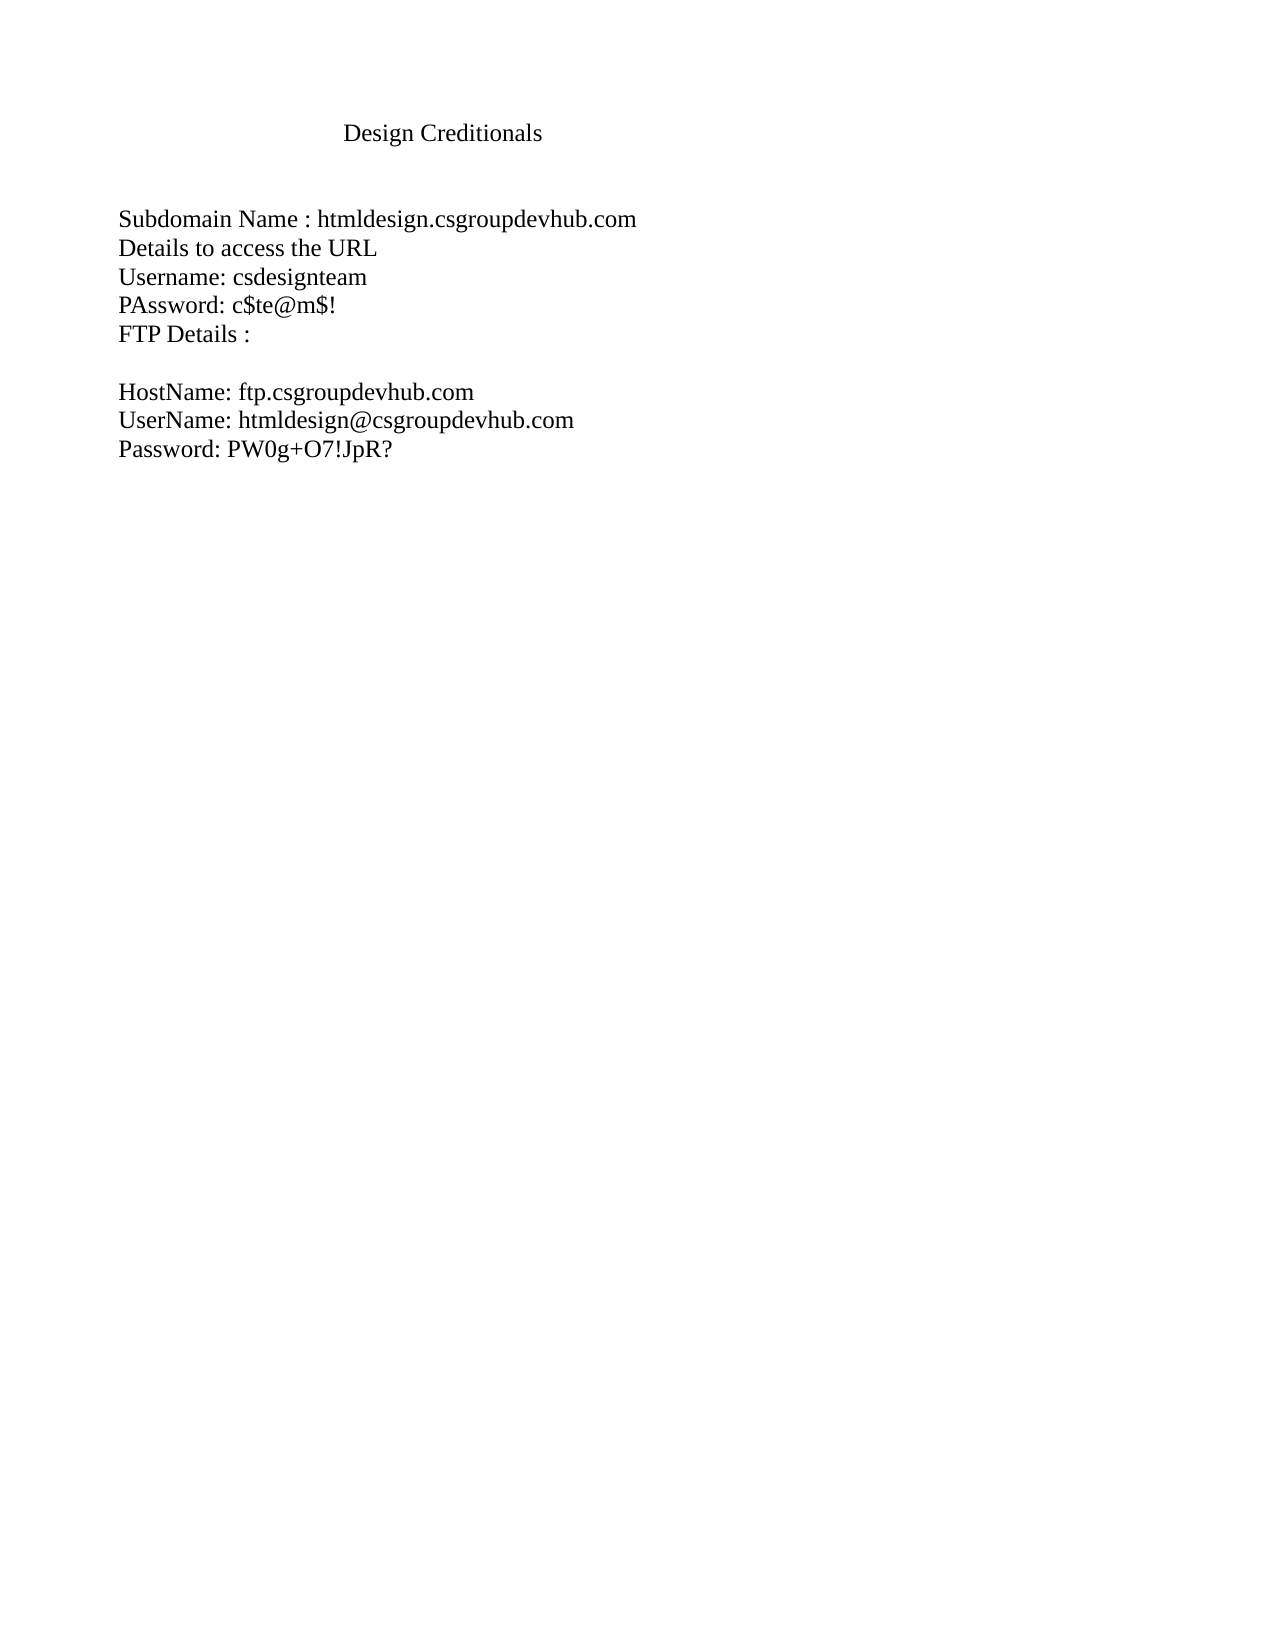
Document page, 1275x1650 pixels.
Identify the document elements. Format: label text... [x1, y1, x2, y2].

text Subdomain Name : htmldesign.csgroupdevhub.com [118, 204, 1157, 233]
text HostName: ftp.csgroupdevhub.com [118, 377, 1157, 406]
text Password: PW0g+O7!JpR? [118, 434, 1157, 463]
text Design Creditionals [118, 118, 1157, 147]
text Details to access the URL [118, 233, 1157, 262]
text Username: csdesignteam [118, 262, 1157, 291]
text PAssword: c$te@m$! [118, 291, 1157, 319]
text UserName: htmldesign@csgroupdevhub.com [118, 406, 1157, 434]
text FTP Details : [118, 319, 1157, 348]
